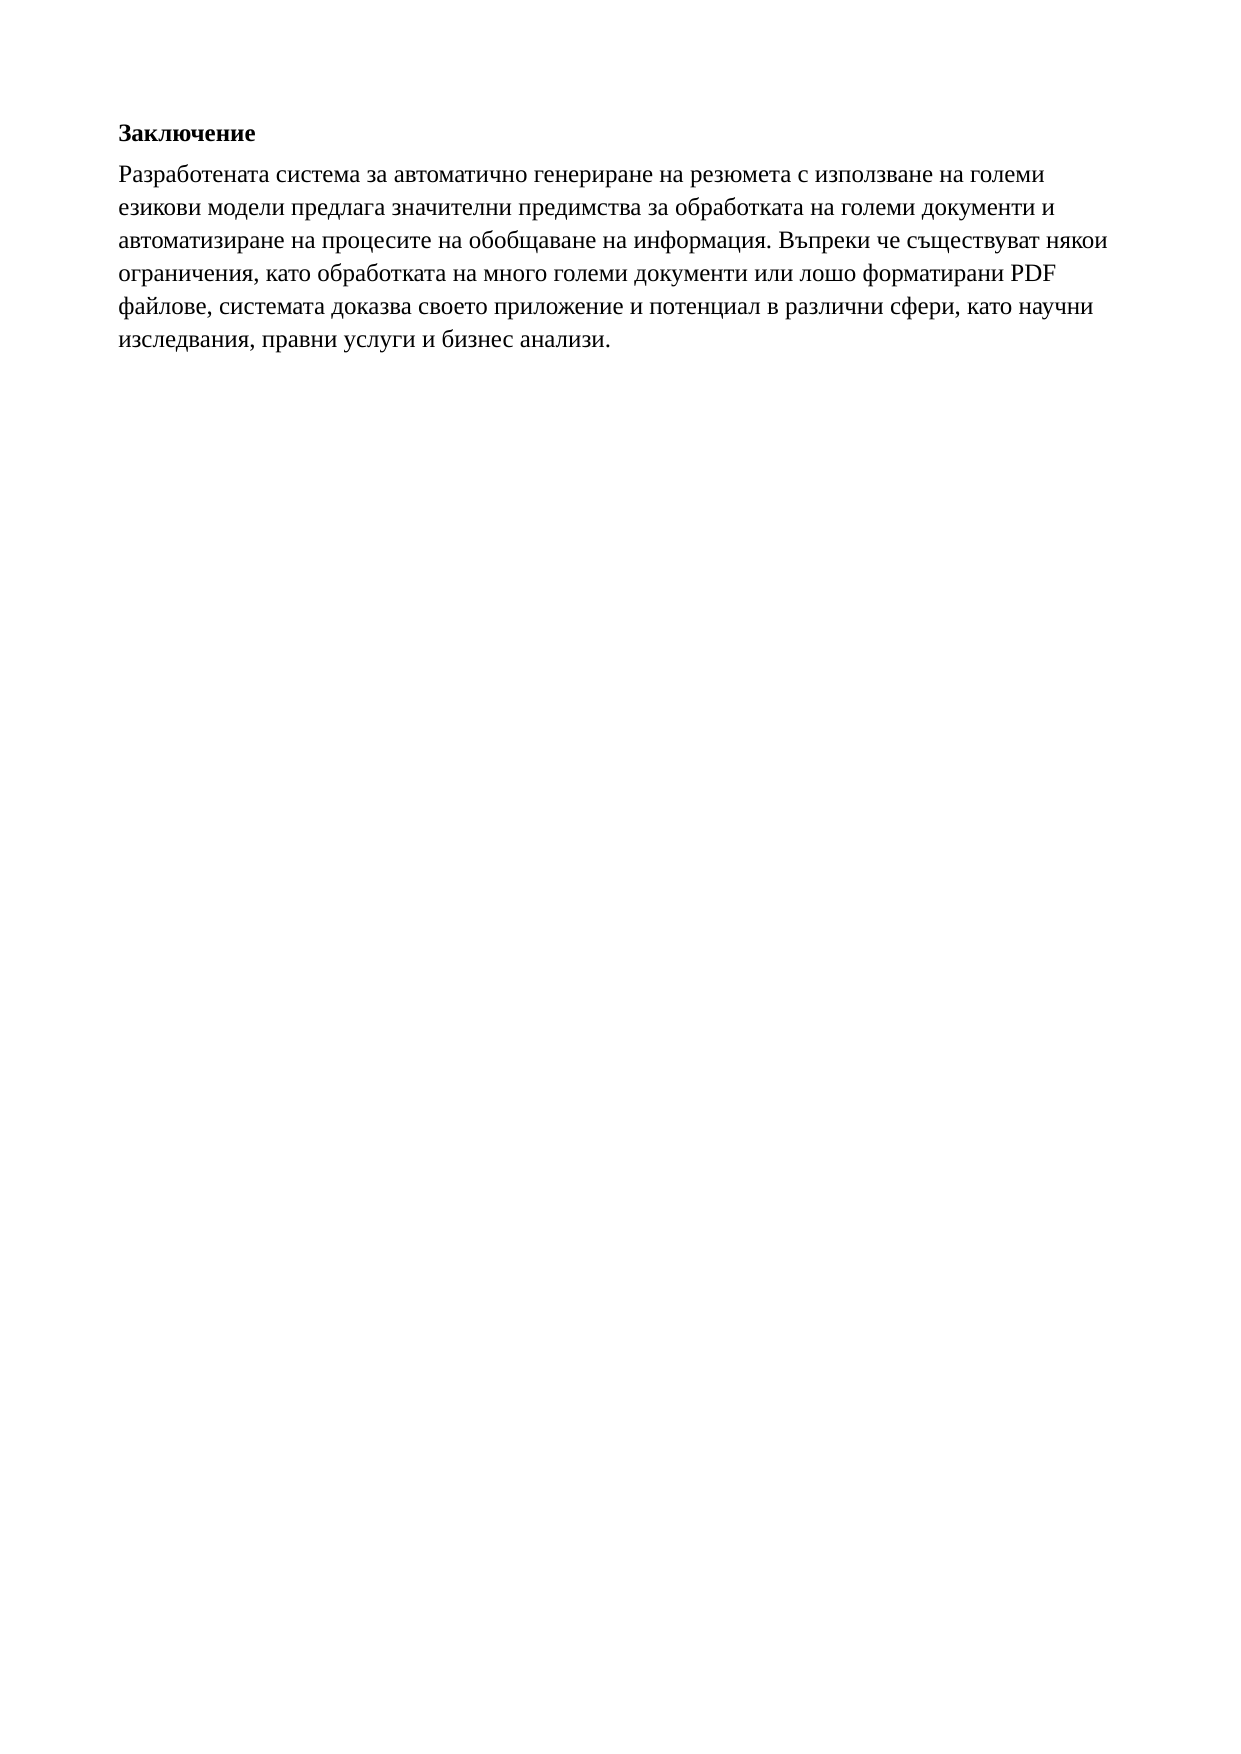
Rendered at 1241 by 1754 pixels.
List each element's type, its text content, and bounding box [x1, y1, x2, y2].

text Разработената система за автоматично генериране на резюмета с използване на големи езикови модели предлага значителни предимства за обработката на големи документи и автоматизиране на процесите на обобщаване на информация. Въпреки че съществуват някои ограничения, като обработката на много големи документи или лошо форматирани PDF файлове, системата доказва своето приложение и потенциал в различни сфери, като научни изследвания, правни услуги и бизнес анализи. [118, 159, 1122, 353]
subtitle Заключение [118, 118, 1122, 147]
